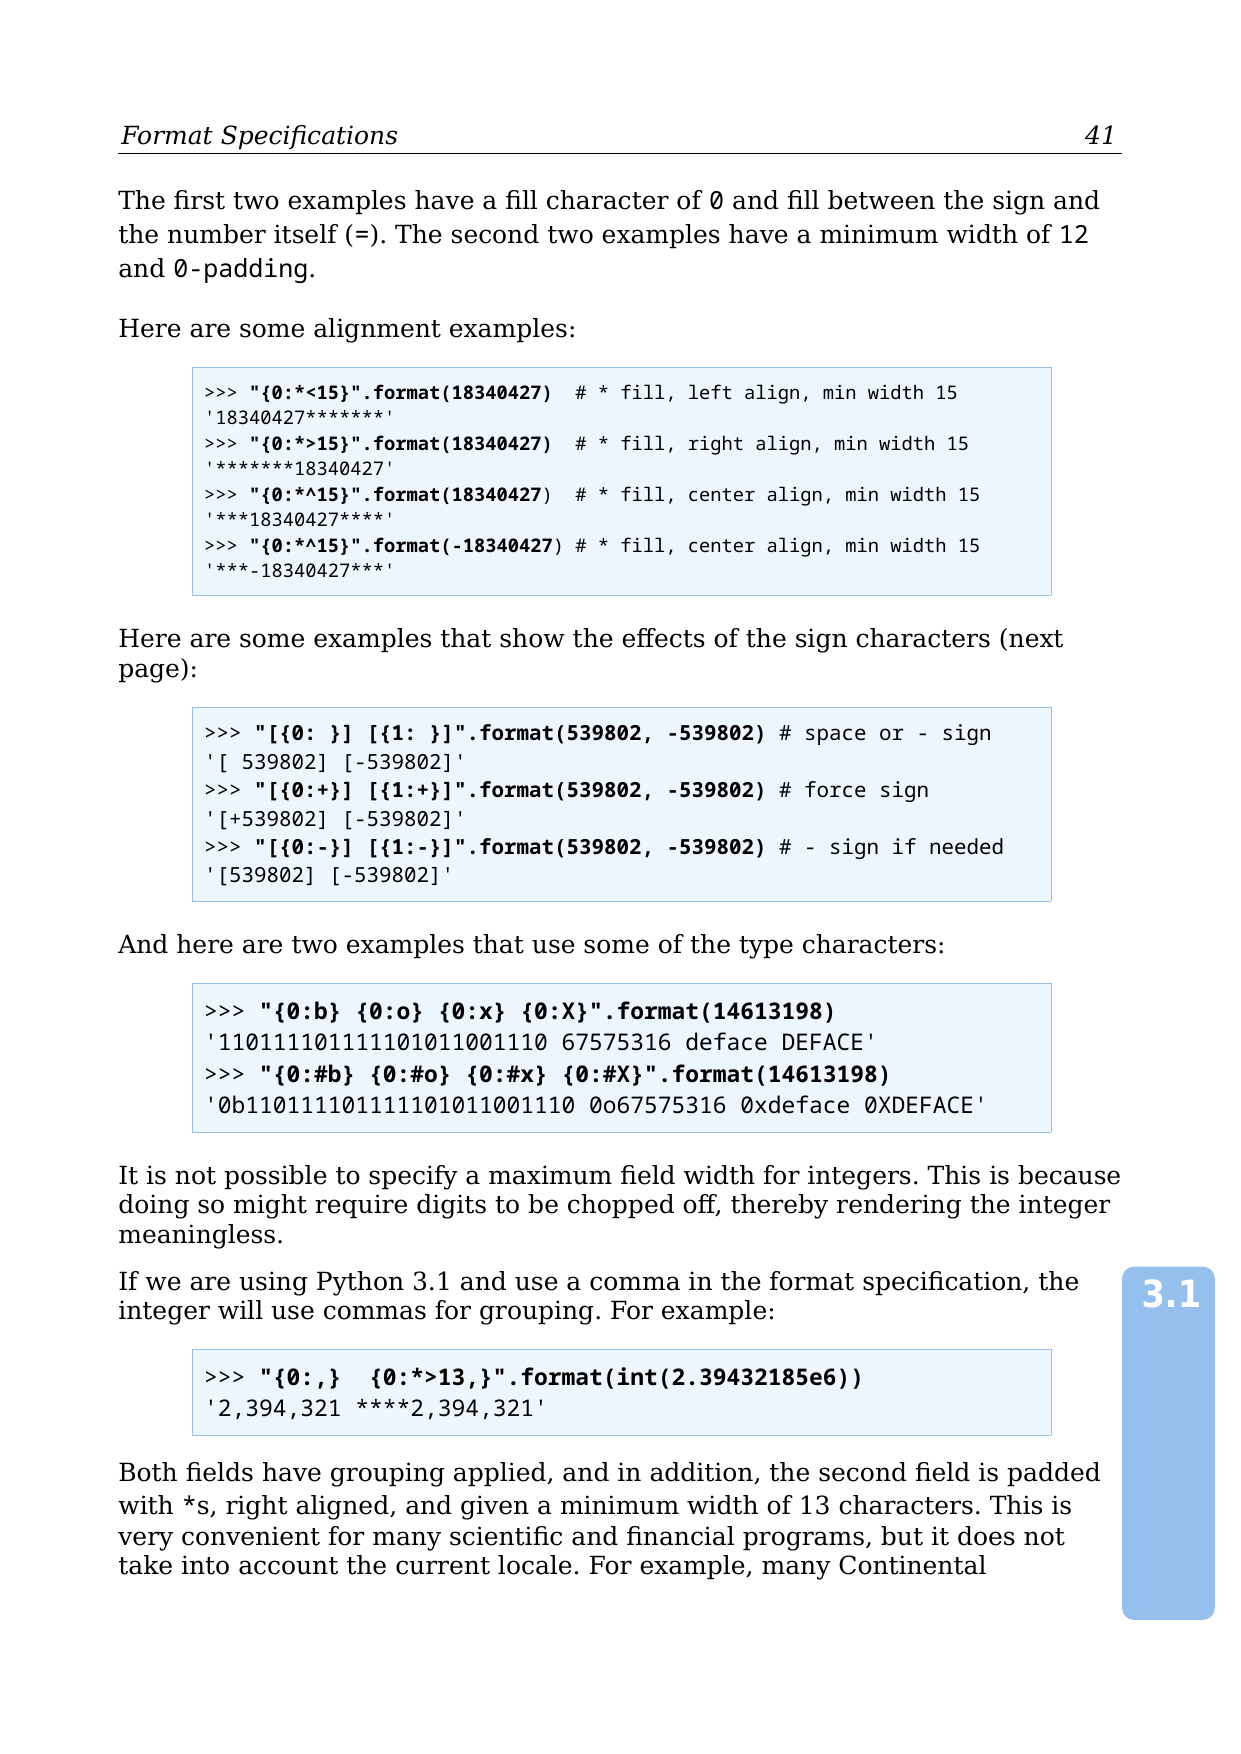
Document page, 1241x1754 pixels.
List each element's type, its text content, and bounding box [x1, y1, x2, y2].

text Both fields have grouping applied, and in addition, the second field is padded with *s, right aligned, and given a minimum width of 13 characters. This is very convenient for many scientific and financial programs, but it does not take into account the current locale. For example, many Continental [118, 1458, 1122, 1580]
text >>> "{0:*^15}".format(-18340427) # * fill, center align, min width 15 [193, 520, 1051, 546]
text >>> "{0:*^15}".format(18340427) # * fill, center align, min width 15 [193, 469, 1051, 495]
text '*******18340427' [193, 444, 1051, 469]
text >>> "{0:*>15}".format(18340427) # * fill, right align, min width 15 [193, 418, 1051, 444]
text Here are some alignment examples: [118, 314, 1122, 343]
text '[539802] [-539802]' [193, 849, 1051, 901]
text '18340427*******' [193, 393, 1051, 418]
text '[ 539802] [-539802]' [193, 735, 1051, 763]
text >>> "{0:b} {0:o} {0:x} {0:X}".format(14613198) [193, 984, 1051, 1014]
text >>> "{0:#b} {0:#o} {0:#x} {0:#X}".format(14613198) [193, 1046, 1051, 1077]
text >>> "{0:,} {0:*>13,}".format(int(2.39432185e6)) [193, 1350, 1051, 1380]
text '***18340427****' [193, 495, 1051, 520]
text '***-18340427***' [193, 546, 1051, 595]
text Here are some examples that show the effects of the sign characters (next page): [118, 624, 1122, 683]
text '[+539802] [-539802]' [193, 792, 1051, 820]
text If we are using Python 3.1 and use a comma in the format specification, the integer will use commas for grouping. For example: [118, 1267, 1122, 1325]
text >>> "[{0:+}] [{1:+}]".format(539802, -539802) # force sign [193, 763, 1051, 792]
text '0b110111101111101011001110 0o67575316 0xdeface 0XDEFACE' [193, 1077, 1051, 1132]
text >>> "[{0:-}] [{1:-}]".format(539802, -539802) # - sign if needed [193, 820, 1051, 849]
text It is not possible to specify a maximum field width for integers. This is because doing so might require digits to be chopped off, thereby rendering the integer meaningless. [118, 1161, 1122, 1249]
text '110111101111101011001110 67575316 deface DEFACE' [193, 1014, 1051, 1046]
text >>> "[{0: }] [{1: }]".format(539802, -539802) # space or - sign [193, 708, 1051, 735]
text >>> "{0:*<15}".format(18340427) # * fill, left align, min width 15 [193, 368, 1051, 393]
text And here are two examples that use some of the type characters: [118, 930, 1122, 959]
text '2,394,321 ****2,394,321' [193, 1380, 1051, 1435]
text The first two examples have a fill character of 0 and fill between the sign and the number itself (=). The second two examples have a minimum width of 12 and 0-padding. [118, 183, 1122, 285]
